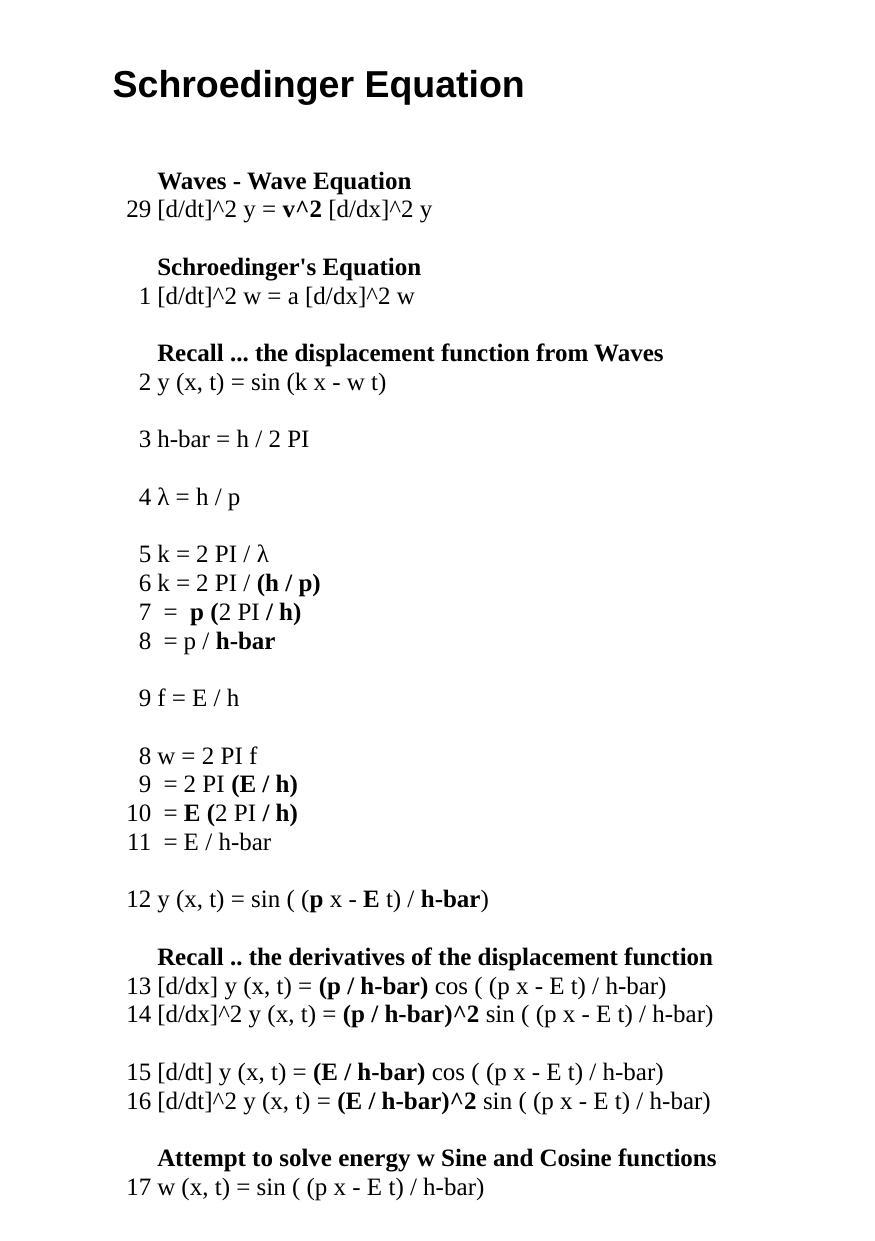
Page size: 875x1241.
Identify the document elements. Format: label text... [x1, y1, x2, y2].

table_cell w (x, t) = sin ( (p x - E t) / h-bar) [154, 1172, 793, 1201]
table_cell [109, 712, 154, 741]
table_cell Recall ... the displacement function from Waves [154, 338, 793, 367]
table_cell 12 [109, 885, 154, 913]
table_cell k = 2 PI / λ [154, 540, 793, 568]
table_cell [154, 511, 793, 539]
table_cell [d/dt]^2 y = v^2 [d/dx]^2 y [154, 195, 793, 223]
table_cell 9 [109, 683, 154, 712]
table_cell [109, 942, 154, 971]
table_cell [109, 1028, 154, 1057]
table_cell [154, 310, 793, 338]
table_cell 8 [109, 741, 154, 769]
table_cell [109, 310, 154, 338]
table_cell = p / h-bar [154, 626, 793, 654]
table_cell 6 [109, 568, 154, 597]
table_cell [154, 856, 793, 884]
table_cell [154, 1115, 793, 1143]
table_cell 2 [109, 367, 154, 396]
table_cell [109, 1115, 154, 1143]
table_cell [154, 223, 793, 252]
table_cell f = E / h [154, 683, 793, 712]
table_cell [109, 511, 154, 539]
table_cell k = 2 PI / (h / p) [154, 568, 793, 597]
table_cell 11 [109, 827, 154, 856]
table_cell Recall .. the derivatives of the displacement function [154, 942, 793, 971]
table_cell = E / h-bar [154, 827, 793, 856]
subtitle Schroedinger Equation [112, 62, 799, 106]
table_cell [109, 913, 154, 942]
table_cell 16 [109, 1086, 154, 1114]
table_cell [154, 1028, 793, 1057]
table_cell 8 [109, 626, 154, 654]
table_cell 5 [109, 540, 154, 568]
table_cell 29 [109, 195, 154, 223]
table_cell [109, 223, 154, 252]
table_cell 9 [109, 770, 154, 798]
table_cell Attempt to solve energy w Sine and Cosine functions [154, 1143, 793, 1172]
table_header Waves - Wave Equation [154, 166, 793, 194]
table_cell 13 [109, 971, 154, 999]
table_cell [109, 453, 154, 482]
table_cell 15 [109, 1057, 154, 1086]
table_cell [d/dt]^2 w = a [d/dx]^2 w [154, 281, 793, 309]
table_cell = E (2 PI / h) [154, 798, 793, 827]
table_cell [d/dt]^2 y (x, t) = (E / h-bar)^2 sin ( (p x - E t) / h-bar) [154, 1086, 793, 1114]
table_cell [154, 655, 793, 683]
table_cell [154, 913, 793, 942]
table_cell [154, 712, 793, 741]
table_cell λ = h / p [154, 482, 793, 511]
table_cell = p (2 PI / h) [154, 597, 793, 626]
table_cell [d/dx] y (x, t) = (p / h-bar) cos ( (p x - E t) / h-bar) [154, 971, 793, 999]
table_cell = 2 PI (E / h) [154, 770, 793, 798]
table_cell 1 [109, 281, 154, 309]
table_cell [109, 396, 154, 424]
table_cell [154, 453, 793, 482]
table_cell 3 [109, 425, 154, 453]
table_cell 17 [109, 1172, 154, 1201]
table_header [109, 166, 154, 194]
table_cell [109, 655, 154, 683]
table_cell 7 [109, 597, 154, 626]
table_cell [154, 396, 793, 424]
table_cell y (x, t) = sin ( (p x - E t) / h-bar) [154, 885, 793, 913]
table_cell [109, 252, 154, 281]
table_cell [109, 856, 154, 884]
table_cell Schroedinger's Equation [154, 252, 793, 281]
table_cell 4 [109, 482, 154, 511]
table_cell y (x, t) = sin (k x - w t) [154, 367, 793, 396]
table_cell [d/dx]^2 y (x, t) = (p / h-bar)^2 sin ( (p x - E t) / h-bar) [154, 1000, 793, 1028]
table_cell 10 [109, 798, 154, 827]
table_cell [109, 338, 154, 367]
table_cell w = 2 PI f [154, 741, 793, 769]
table_cell 14 [109, 1000, 154, 1028]
table_cell [d/dt] y (x, t) = (E / h-bar) cos ( (p x - E t) / h-bar) [154, 1057, 793, 1086]
table_cell [109, 1143, 154, 1172]
table_cell h-bar = h / 2 PI [154, 425, 793, 453]
